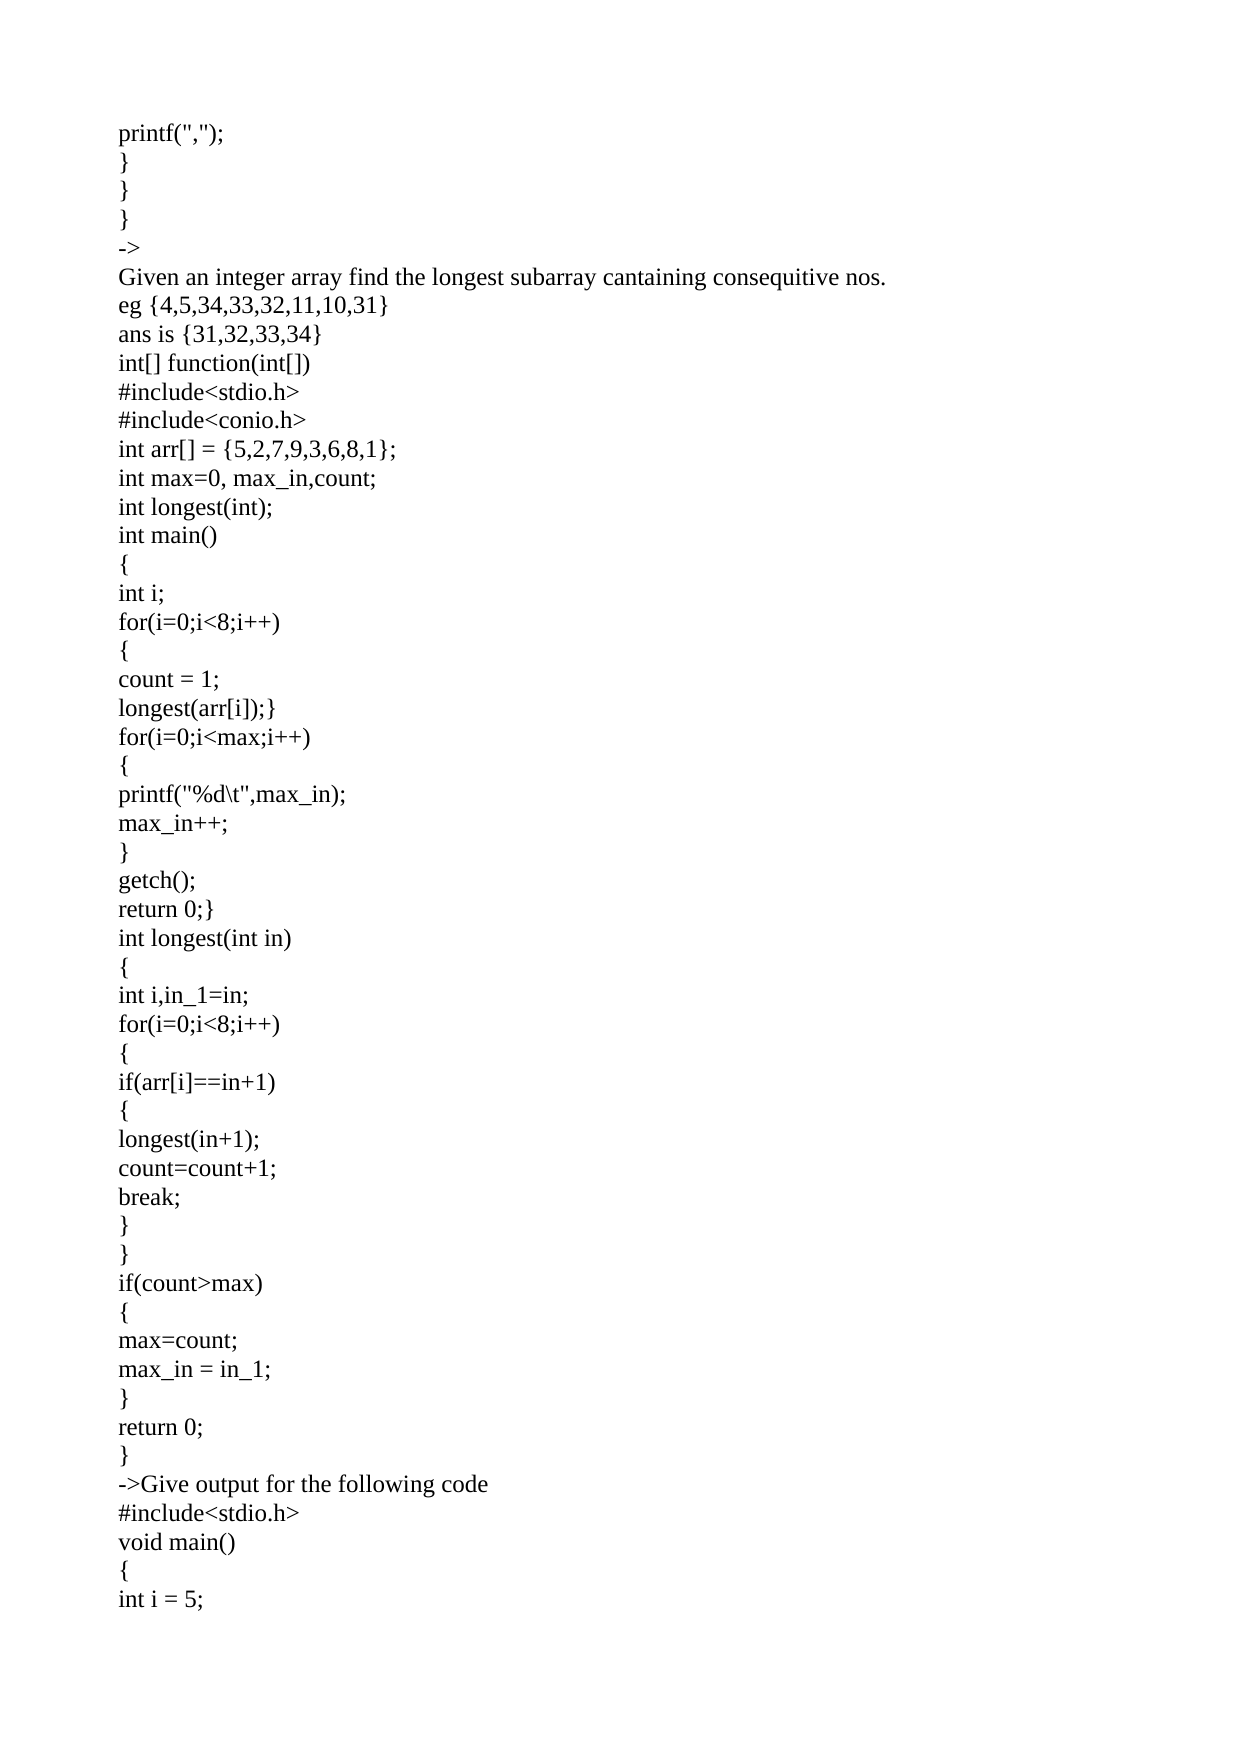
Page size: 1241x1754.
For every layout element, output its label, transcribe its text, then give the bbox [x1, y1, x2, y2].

text { [118, 1096, 1122, 1124]
text } [118, 204, 1122, 233]
text if(count>max) [118, 1268, 1122, 1297]
text int i,in_1=in; [118, 981, 1122, 1009]
text for(i=0;i<max;i++) [118, 722, 1122, 751]
text if(arr[i]==in+1) [118, 1067, 1122, 1096]
text count=count+1; [118, 1153, 1122, 1182]
text } [118, 1211, 1122, 1239]
text { [118, 549, 1122, 578]
text printf("%d\t",max_in); [118, 779, 1122, 808]
text for(i=0;i<8;i++) [118, 1009, 1122, 1038]
text Given an integer array find the longest subarray cantaining consequitive nos. [118, 262, 1122, 291]
text { [118, 751, 1122, 779]
text } [118, 1383, 1122, 1412]
text } [118, 147, 1122, 176]
text { [118, 1297, 1122, 1326]
text int longest(int); [118, 492, 1122, 521]
text int i; [118, 578, 1122, 607]
text { [118, 952, 1122, 981]
text } [118, 1441, 1122, 1469]
text for(i=0;i<8;i++) [118, 607, 1122, 636]
text { [118, 1556, 1122, 1584]
text void main() [118, 1527, 1122, 1556]
text max_in = in_1; [118, 1354, 1122, 1383]
text max=count; [118, 1326, 1122, 1354]
text int longest(int in) [118, 923, 1122, 952]
text int arr[] = {5,2,7,9,3,6,8,1}; [118, 434, 1122, 463]
text printf(","); [118, 118, 1122, 147]
text { [118, 1038, 1122, 1067]
text longest(in+1); [118, 1124, 1122, 1153]
text #include<conio.h> [118, 406, 1122, 434]
text return 0;} [118, 894, 1122, 923]
text ans is {31,32,33,34} [118, 319, 1122, 348]
text ->Give output for the following code [118, 1469, 1122, 1498]
text #include<stdio.h> [118, 1498, 1122, 1527]
text longest(arr[i]);} [118, 693, 1122, 722]
text int i = 5; [118, 1584, 1122, 1613]
text int max=0, max_in,count; [118, 463, 1122, 492]
text } [118, 176, 1122, 204]
text eg {4,5,34,33,32,11,10,31} [118, 291, 1122, 319]
text } [118, 837, 1122, 866]
text getch(); [118, 866, 1122, 894]
text { [118, 636, 1122, 664]
text return 0; [118, 1412, 1122, 1441]
text break; [118, 1182, 1122, 1211]
text int[] function(int[]) [118, 348, 1122, 377]
text count = 1; [118, 664, 1122, 693]
text #include<stdio.h> [118, 377, 1122, 406]
text -> [118, 233, 1122, 262]
text } [118, 1239, 1122, 1268]
text max_in++; [118, 808, 1122, 837]
text int main() [118, 521, 1122, 549]
